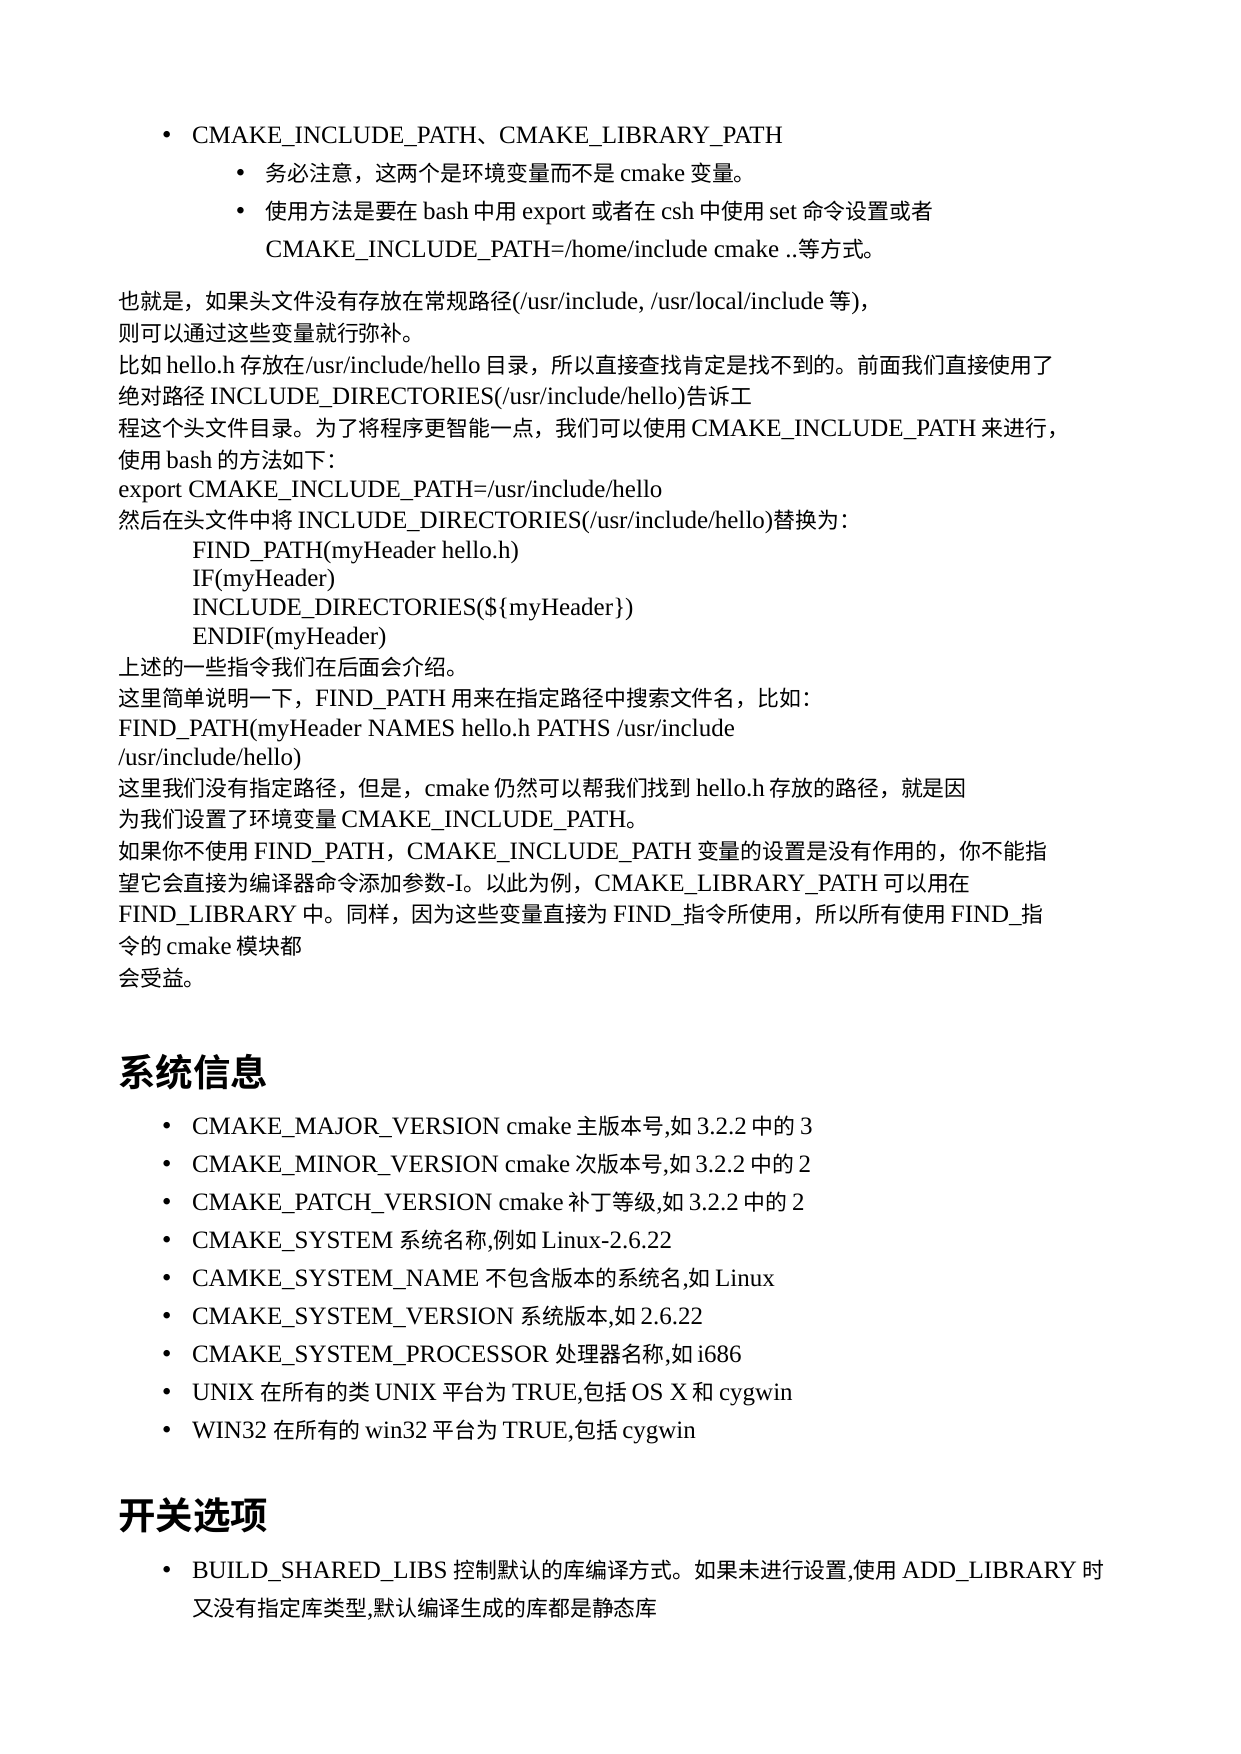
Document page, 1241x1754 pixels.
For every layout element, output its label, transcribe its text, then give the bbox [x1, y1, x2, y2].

list CMAKE_MAJOR_VERSION cmake主版本号,如3.2.2中的3 [162, 1109, 1122, 1141]
list 务必注意，这两个是环境变量而不是cmake变量。 [236, 156, 1122, 188]
subtitle 开关选项 [118, 1486, 1122, 1540]
list CMAKE_PATCH_VERSION cmake补丁等级,如3.2.2中的2 [162, 1185, 1122, 1217]
list BUILD_SHARED_LIBS 控制默认的库编译方式。如果未进行设置,使用ADD_LIBRARY时又没有指定库类型,默认编译生成的库都是静态库 [162, 1553, 1122, 1622]
list 使用方法是要在bash中用export或者在csh中使用set命令设置或者CMAKE_INCLUDE_PATH=/home/include cmake ..等方式。 [236, 194, 1122, 263]
list CMAKE_SYSTEM 系统名称,例如Linux-2.6.22 [162, 1223, 1122, 1255]
list UNIX 在所有的类UNIX平台为TRUE,包括OS X和cygwin [162, 1375, 1122, 1406]
list CMAKE_INCLUDE_PATH、CMAKE_LIBRARY_PATH [162, 118, 1122, 150]
list CMAKE_SYSTEM_VERSION 系统版本,如2.6.22 [162, 1299, 1122, 1331]
list WIN32 在所有的win32平台为TRUE,包括cygwin [162, 1413, 1122, 1444]
list CMAKE_SYSTEM_PROCESSOR 处理器名称,如i686 [162, 1337, 1122, 1368]
list CMAKE_MINOR_VERSION cmake次版本号,如3.2.2中的2 [162, 1147, 1122, 1179]
text 也就是，如果头文件没有存放在常规路径(/usr/include, /usr/local/include等)， 则可以通过这些变量就行弥补。 比如hello.h存放在/usr/include/hello目录，所以直接查找肯定是找不到的。前面我们直接使用了绝对路径INCLUDE_DIRECTORIES(/usr/include/hello)告诉工 程这个头文件目录。为了将程序更智能一点，我们可以使用CMAKE_INCLUDE_PATH来进行，使用bash的方法如下： export CMAKE_INCLUDE_PATH=/usr/include/hello 然后在头文件中将INCLUDE_DIRECTORIES(/usr/include/hello)替换为： FIND_PATH(myHeader hello.h) IF(myHeader) INCLUDE_DIRECTORIES(${myHeader}) ENDIF(myHeader) 上述的一些指令我们在后面会介绍。 这里简单说明一下，FIND_PATH用来在指定路径中搜索文件名，比如： FIND_PATH(myHeader NAMES hello.h PATHS /usr/include /usr/include/hello) 这里我们没有指定路径，但是，cmake仍然可以帮我们找到hello.h存放的路径，就是因 为我们设置了环境变量CMAKE_INCLUDE_PATH。 如果你不使用FIND_PATH，CMAKE_INCLUDE_PATH变量的设置是没有作用的，你不能指望它会直接为编译器命令添加参数-I。以此为例，CMAKE_LIBRARY_PATH可以用在FIND_LIBRARY中。同样，因为这些变量直接为FIND_指令所使用，所以所有使用FIND_指令的cmake模块都 会受益。 [118, 284, 1063, 992]
list CAMKE_SYSTEM_NAME 不包含版本的系统名,如Linux [162, 1261, 1122, 1293]
subtitle 系统信息 [118, 1043, 1122, 1097]
